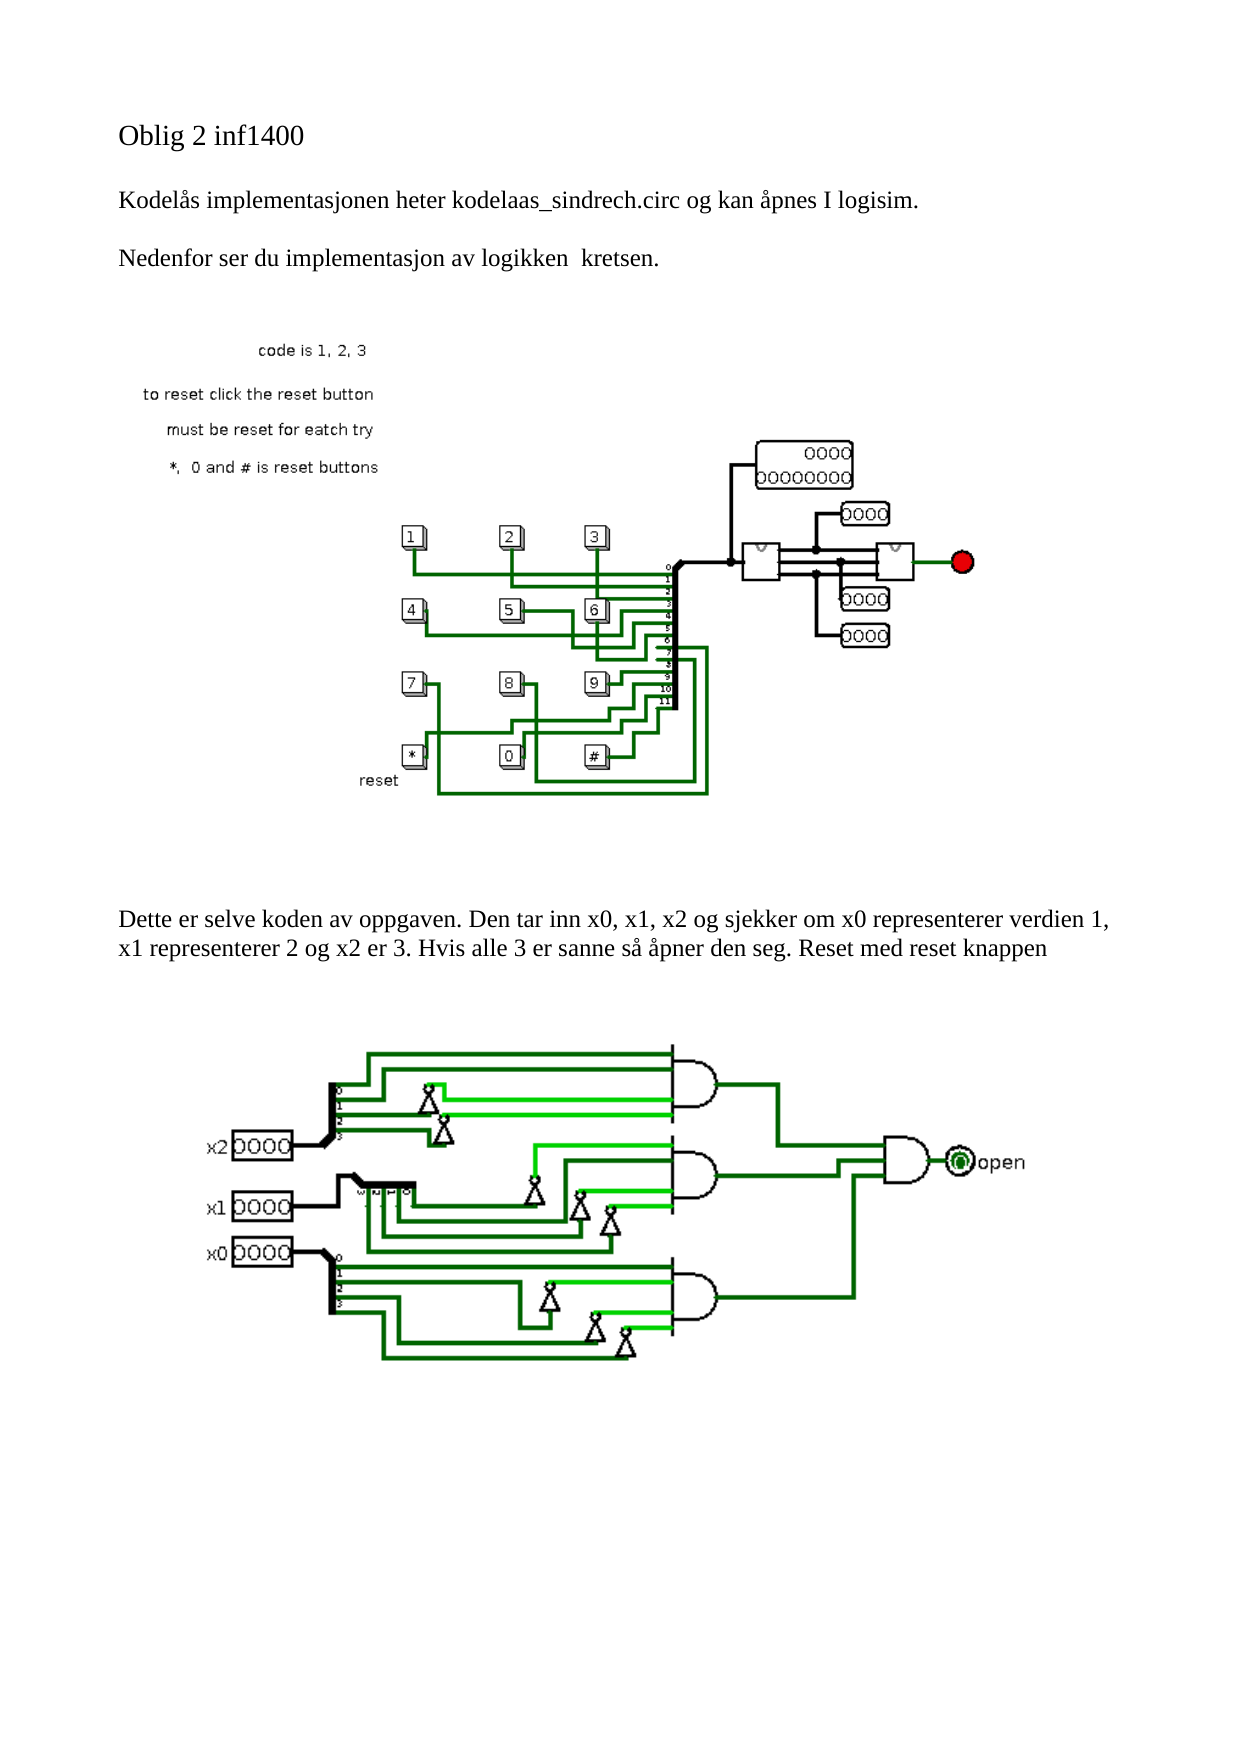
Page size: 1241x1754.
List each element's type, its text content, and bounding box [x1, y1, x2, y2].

picture [118, 300, 1123, 876]
text Oblig 2 inf1400 [118, 118, 1122, 152]
text Dette er selve koden av oppgaven. Den tar inn x0, x1, x2 og sjekker om x0 representerer verdien 1, x1 representerer 2 og x2 er 3. Hvis alle 3 er sanne så åpner den seg. Reset med reset knappen [118, 904, 1122, 962]
text Kodelås implementasjonen heter kodelaas_sindrech.circ og kan åpnes I logisim. [118, 185, 1122, 214]
picture [118, 962, 1123, 1417]
text Nedenfor ser du implementasjon av logikken kretsen. [118, 243, 1122, 271]
